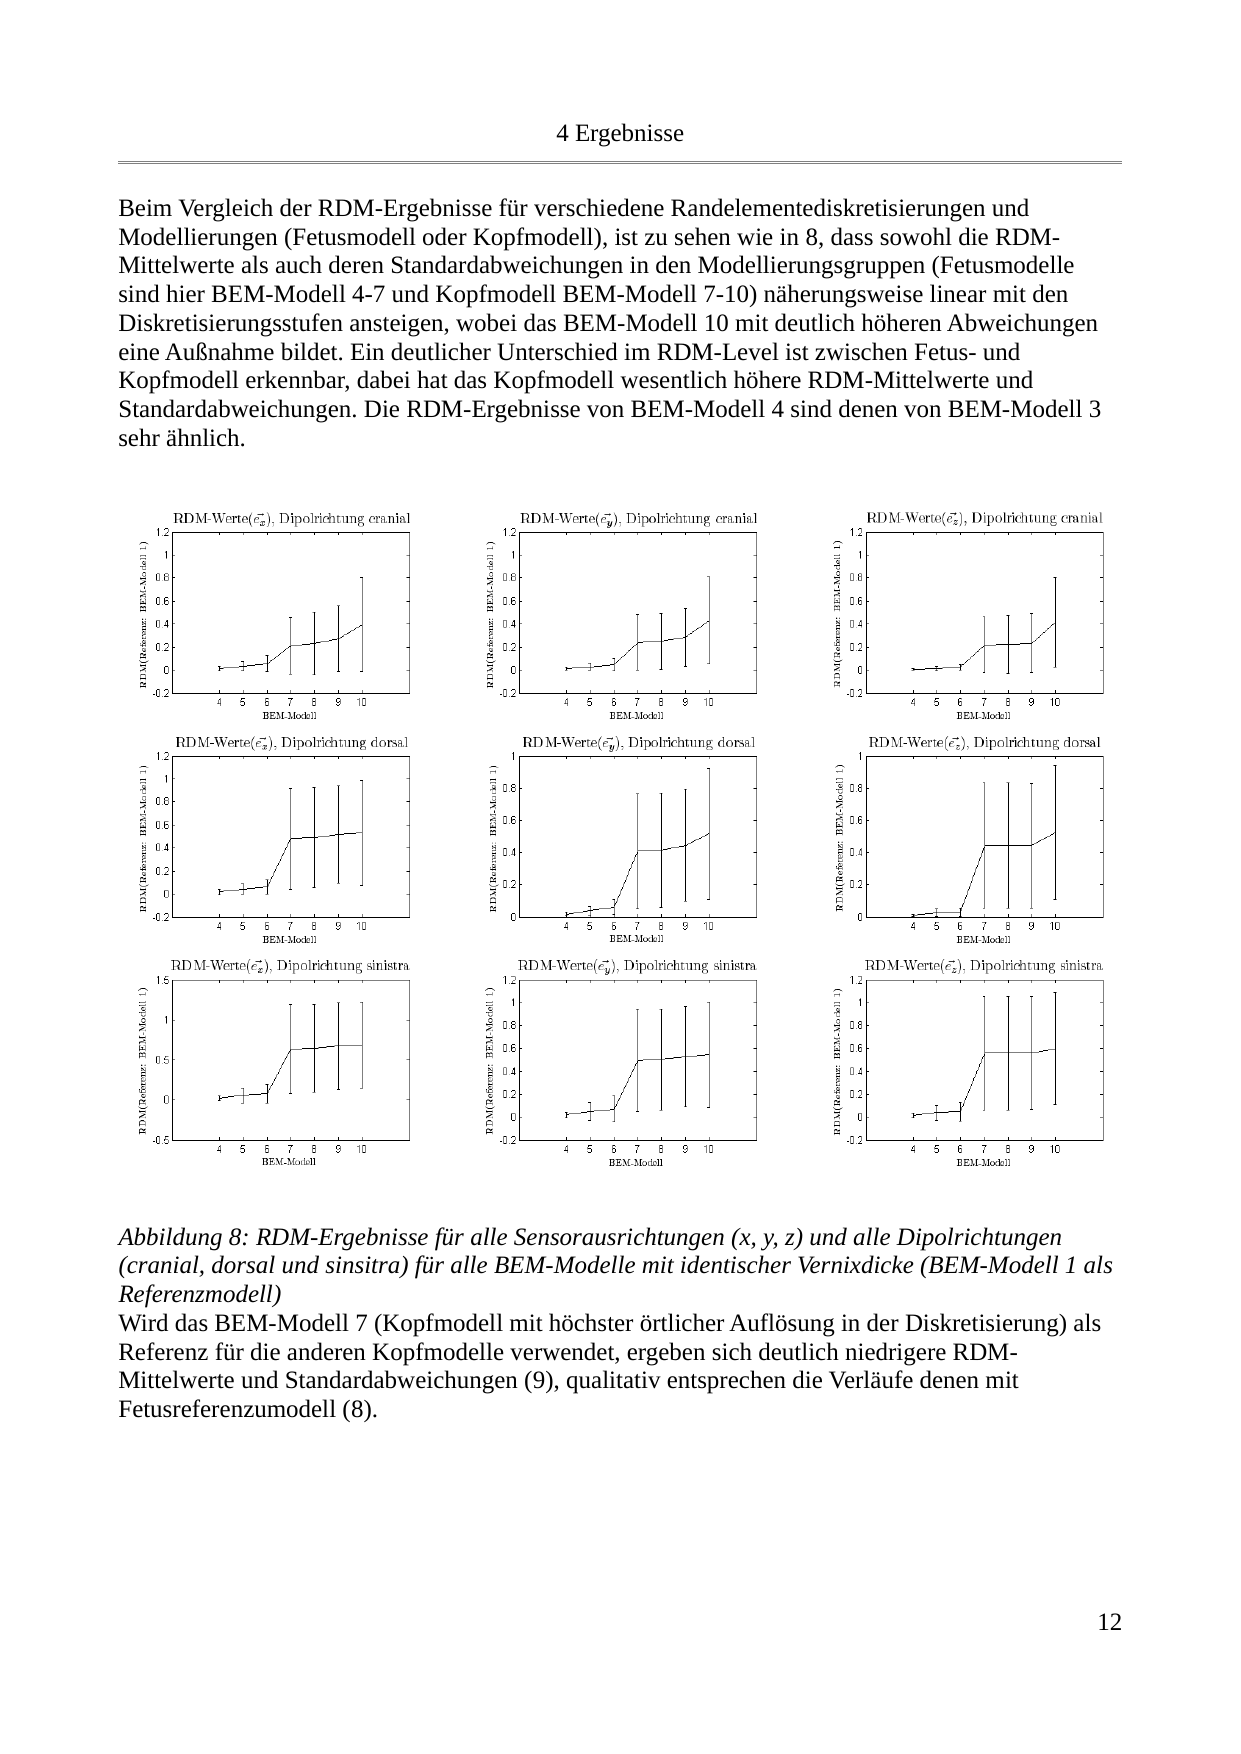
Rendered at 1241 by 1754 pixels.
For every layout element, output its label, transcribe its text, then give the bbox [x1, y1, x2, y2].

picture [118, 476, 1122, 1222]
text Wird das BEM-Modell 7 (Kopfmodell mit höchster örtlicher Auflösung in der Diskretisierung) als Referenz für die anderen Kopfmodelle verwendet, ergeben sich deutlich niedrigere RDM-Mittelwerte und Standardabweichungen (Abbildung 9), qualitativ entsprechen die Verläufe denen mit Fetusreferenzumodell (Abbildung 8). [118, 1308, 1122, 1423]
text Beim Vergleich der RDM-Ergebnisse für verschiedene Randelementediskretisierungen und Modellierungen (Fetusmodell oder Kopfmodell), ist zu sehen wie in Abbildung 8, dass sowohl die RDM-Mittelwerte als auch deren Standardabweichungen in den Modellierungsgruppen (Fetusmodelle sind hier BEM-Modell 4-7 und Kopfmodell BEM-Modell 7-10) näherungsweise linear mit den Diskretisierungsstufen ansteigen, wobei das BEM-Modell 10 mit deutlich höheren Abweichungen eine Außnahme bildet. Ein deutlicher Unterschied im RDM-Level ist zwischen Fetus- und Kopfmodell erkennbar, dabei hat das Kopfmodell wesentlich höhere RDM-Mittelwerte und Standardabweichungen. Die RDM-Ergebnisse von BEM-Modell 4 sind denen von BEM-Modell 3 sehr ähnlich. [118, 193, 1122, 452]
text Abbildung 8: RDM-Ergebnisse für alle Sensorausrichtungen (x, y, z) und alle Dipolrichtungen (cranial, dorsal und sinsitra) für alle BEM-Modelle mit identischer Vernixdicke (BEM-Modell 1 als Referenzmodell) [118, 1222, 1122, 1308]
